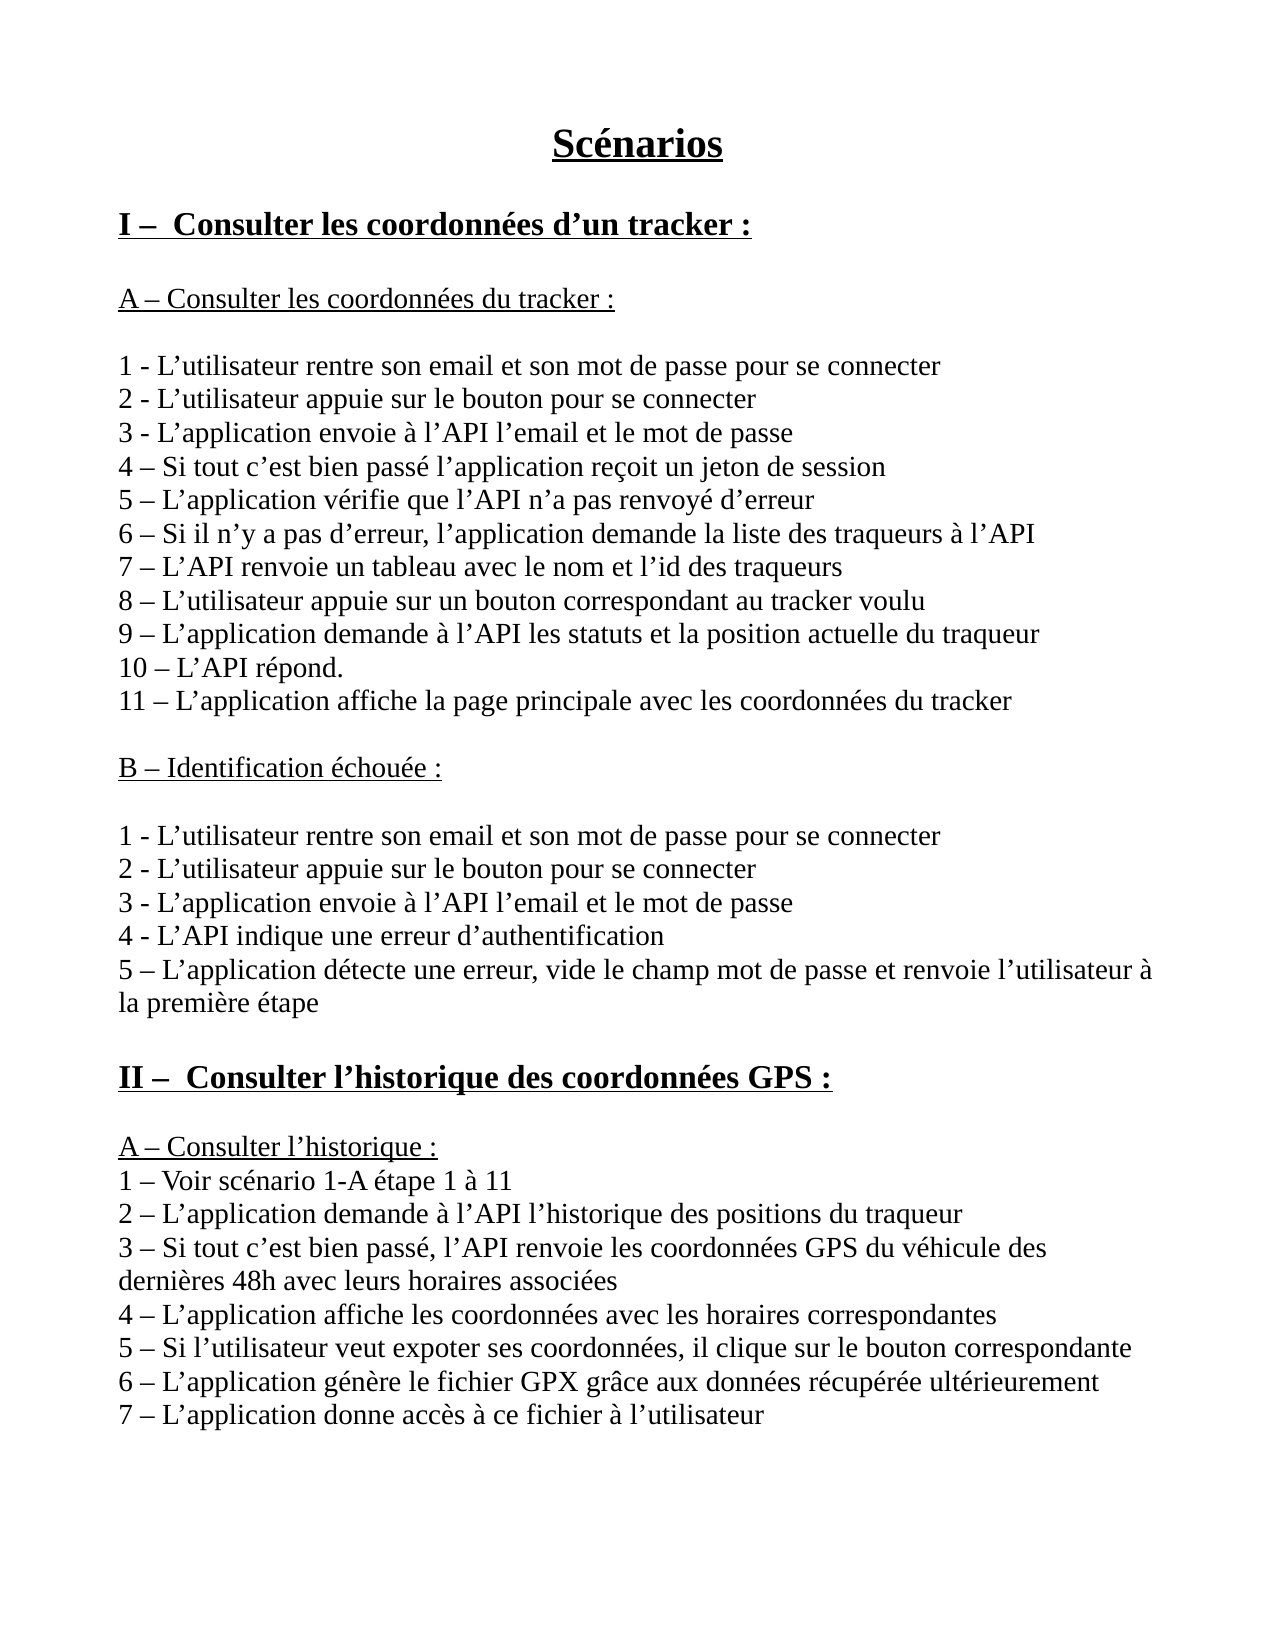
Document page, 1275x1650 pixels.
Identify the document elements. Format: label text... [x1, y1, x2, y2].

text B – Identification échouée : [118, 751, 1157, 784]
text 1 - L’utilisateur rentre son email et son mot de passe pour se connecter [118, 348, 1157, 382]
text A – Consulter les coordonnées du tracker : [118, 281, 1157, 314]
text 3 - L’application envoie à l’API l’email et le mot de passe [118, 415, 1157, 449]
text 4 - L’API indique une erreur d’authentification [118, 918, 1157, 952]
text 8 – L’utilisateur appuie sur un bouton correspondant au tracker voulu [118, 583, 1157, 616]
text 1 – Voir scénario 1-A étape 1 à 11 [118, 1163, 1157, 1196]
text 4 – Si tout c’est bien passé l’application reçoit un jeton de session [118, 449, 1157, 482]
text 3 - L’application envoie à l’API l’email et le mot de passe [118, 885, 1157, 918]
text 1 - L’utilisateur rentre son email et son mot de passe pour se connecter [118, 818, 1157, 851]
text 5 – L’application vérifie que l’API n’a pas renvoyé d’erreur [118, 482, 1157, 516]
text 9 – L’application demande à l’API les statuts et la position actuelle du traqueur [118, 616, 1157, 650]
text 6 – Si il n’y a pas d’erreur, l’application demande la liste des traqueurs à l’API [118, 516, 1157, 549]
text 2 - L’utilisateur appuie sur le bouton pour se connecter [118, 851, 1157, 885]
text 11 – L’application affiche la page principale avec les coordonnées du tracker [118, 683, 1157, 717]
text 5 – L’application détecte une erreur, vide le champ mot de passe et renvoie l’utilisateur à la première étape [118, 952, 1157, 1019]
text I – Consulter les coordonnées d’un tracker : [118, 204, 1157, 243]
text 2 – L’application demande à l’API l’historique des positions du traqueur [118, 1196, 1157, 1230]
text A – Consulter l’historique : [118, 1129, 1157, 1163]
text II – Consulter l’historique des coordonnées GPS : [118, 1057, 1157, 1096]
text 4 – L’application affiche les coordonnées avec les horaires correspondantes 5 – Si l’utilisateur veut expoter ses coordonnées, il clique sur le bouton correspondante [118, 1297, 1157, 1364]
text 10 – L’API répond. [118, 650, 1157, 683]
text 7 – L’application donne accès à ce fichier à l’utilisateur [118, 1397, 1157, 1431]
text 6 – L’application génère le fichier GPX grâce aux données récupérée ultérieurement [118, 1364, 1157, 1397]
text 2 - L’utilisateur appuie sur le bouton pour se connecter [118, 382, 1157, 415]
text 3 – Si tout c’est bien passé, l’API renvoie les coordonnées GPS du véhicule des dernières 48h avec leurs horaires associées [118, 1230, 1157, 1297]
text Scénarios [118, 118, 1157, 166]
text 7 – L’API renvoie un tableau avec le nom et l’id des traqueurs [118, 549, 1157, 583]
